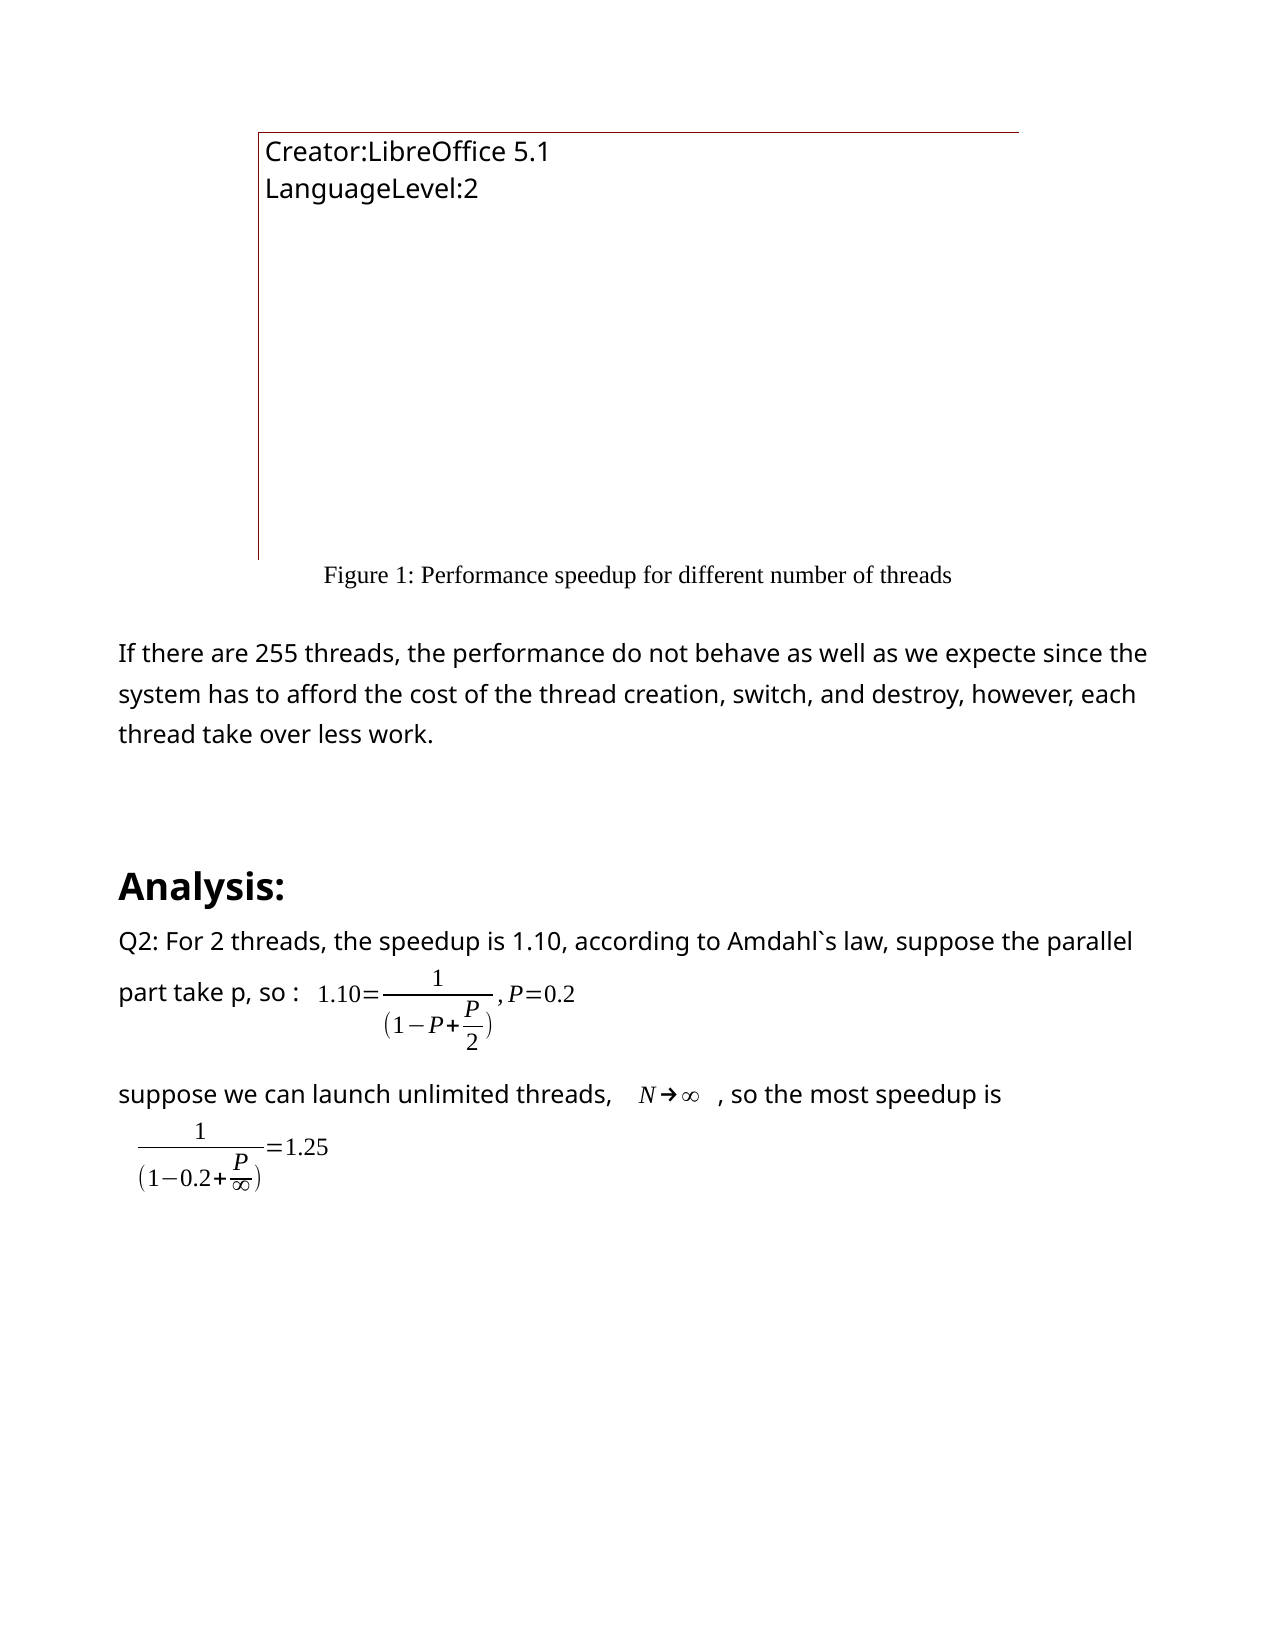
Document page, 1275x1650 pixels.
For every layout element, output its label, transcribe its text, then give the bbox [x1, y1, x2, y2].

text suppose we can launch unlimited threads, , so the most speedup is [118, 1077, 1157, 1193]
text If there are 255 threads, the performance do not behave as well as we expecte since the system has to afford the cost of the thread creation, switch, and destroy, however, each thread take over less work. [118, 636, 1157, 751]
subtitle Analysis: [118, 860, 1157, 912]
text Figure 1: Performance speedup for different number of threads [256, 131, 1019, 589]
text Q2: For 2 threads, the speedup is 1.10, according to Amdahl`s law, suppose the parallel part take p, so : [118, 924, 1157, 1055]
